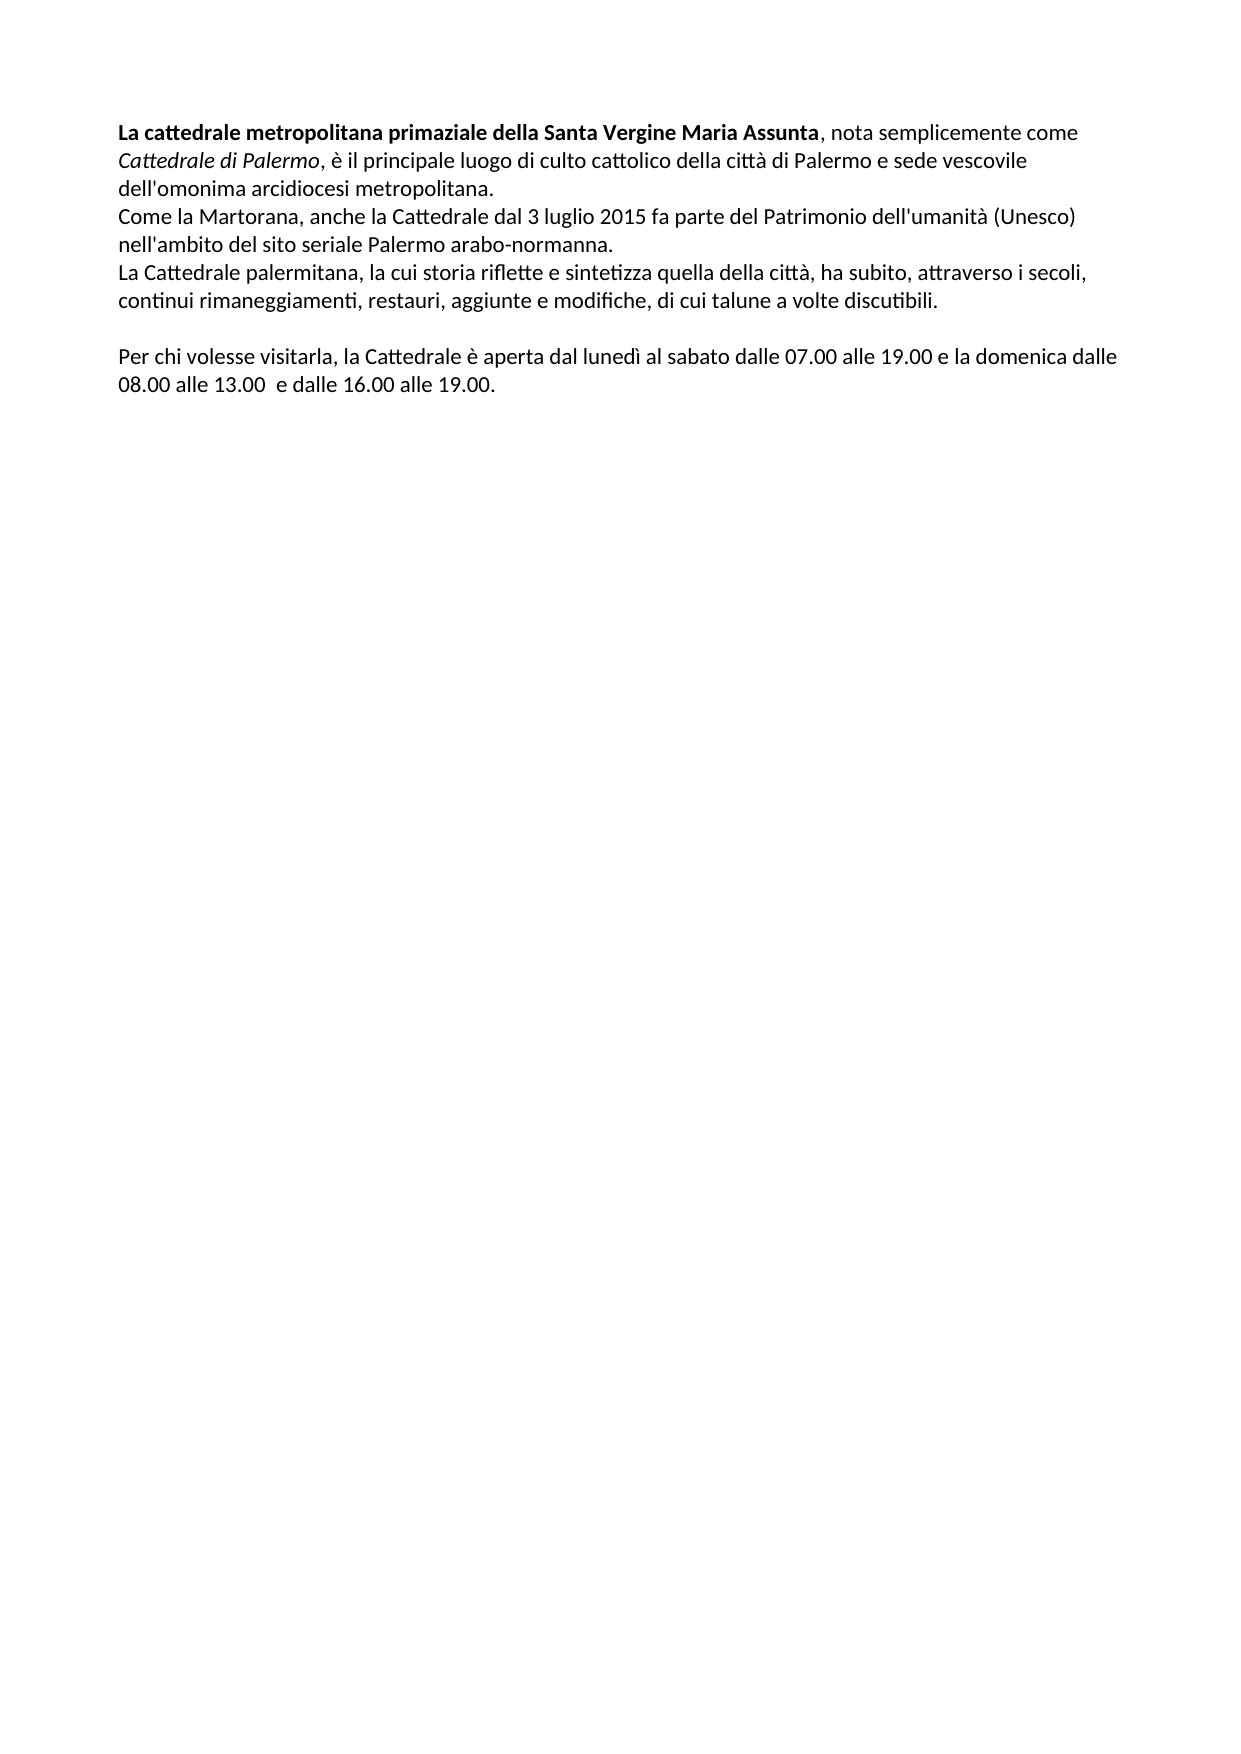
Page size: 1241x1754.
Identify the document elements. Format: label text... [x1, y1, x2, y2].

text La Cattedrale palermitana, la cui storia riflette e sintetizza quella della città, ha subito, attraverso i secoli, continui rimaneggiamenti, restauri, aggiunte e modifiche, di cui talune a volte discutibili. [118, 258, 1122, 314]
text Come la Martorana, anche la Cattedrale dal 3 luglio 2015 fa parte del Patrimonio dell'umanità (Unesco) nell'ambito del sito seriale Palermo arabo-normanna. [118, 202, 1122, 258]
text Per chi volesse visitarla, la Cattedrale è aperta dal lunedì al sabato dalle 07.00 alle 19.00 e la domenica dalle 08.00 alle 13.00 e dalle 16.00 alle 19.00. [118, 342, 1122, 398]
text La cattedrale metropolitana primaziale della Santa Vergine Maria Assunta, nota semplicemente come Cattedrale di Palermo, è il principale luogo di culto cattolico della città di Palermo e sede vescovile dell'omonima arcidiocesi metropolitana. [118, 118, 1122, 202]
